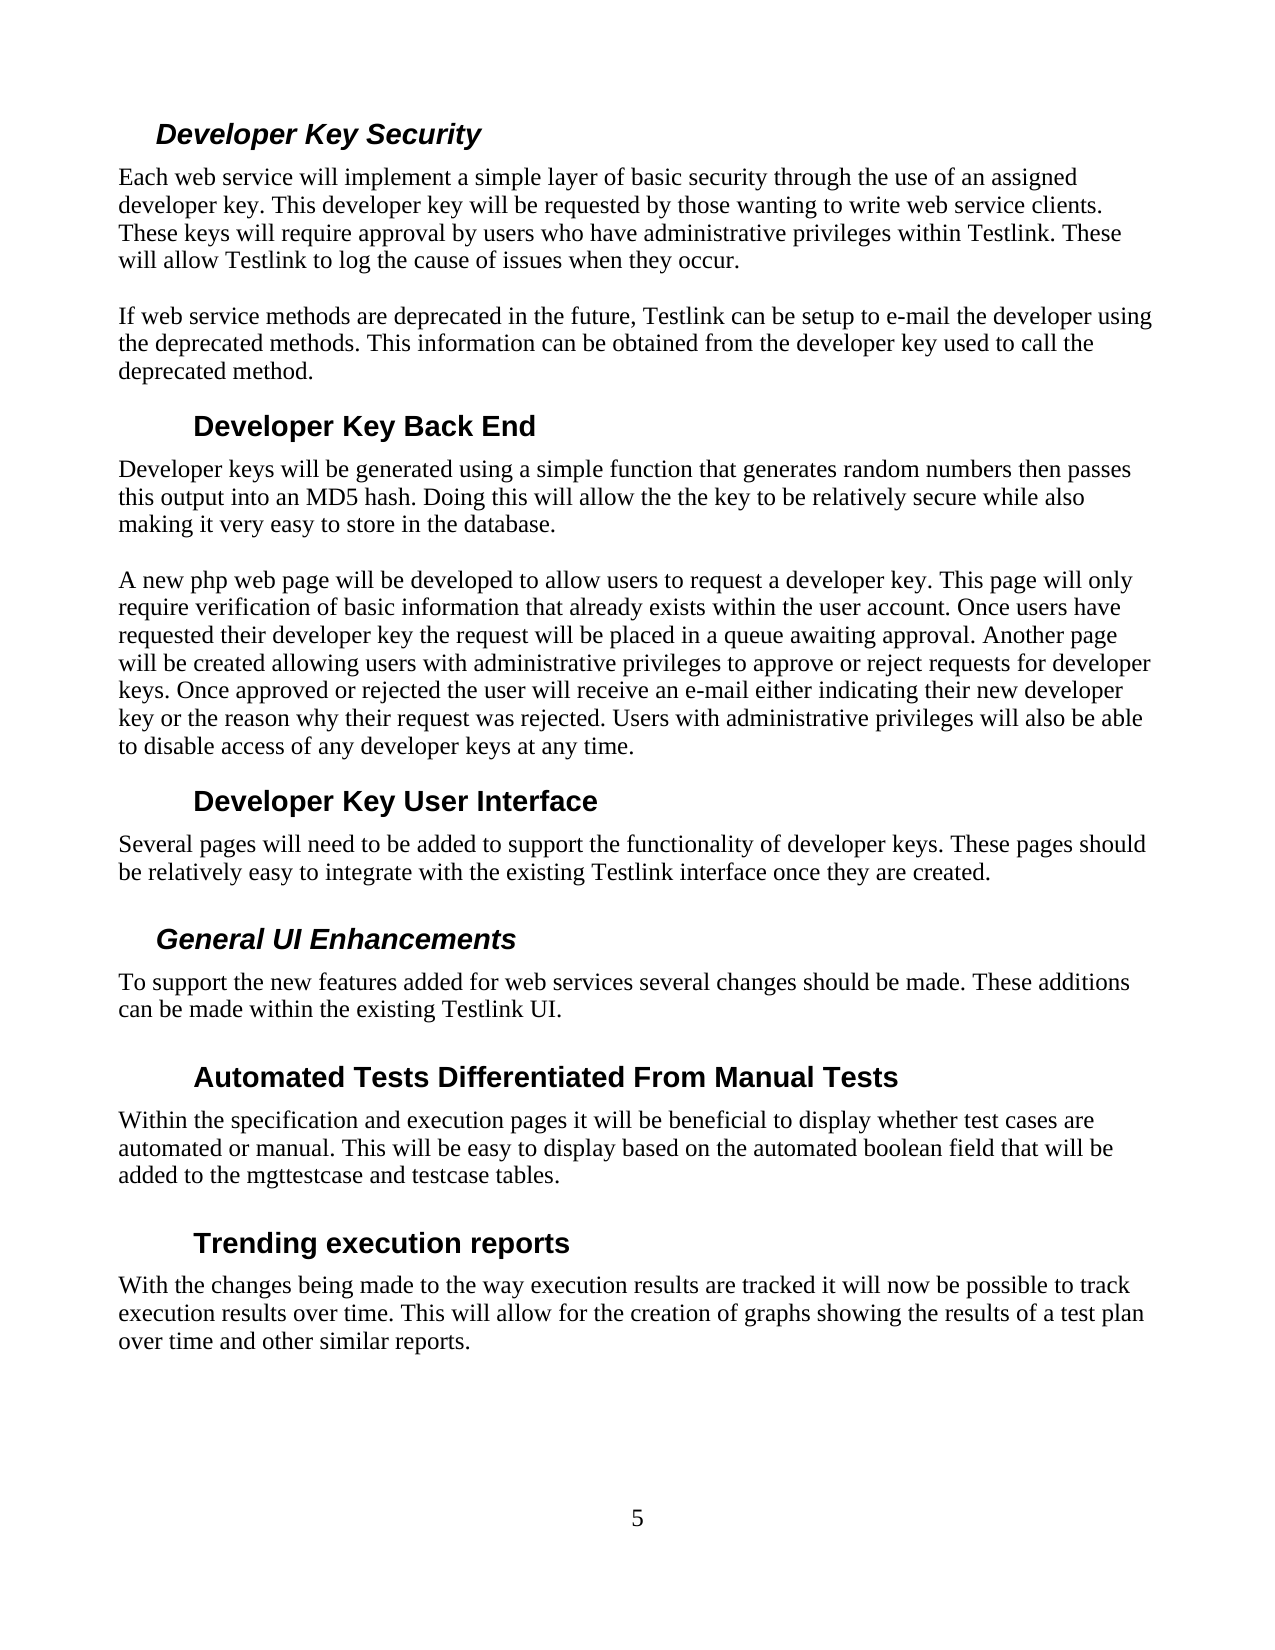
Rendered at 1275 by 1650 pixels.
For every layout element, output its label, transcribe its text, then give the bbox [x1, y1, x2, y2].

subtitle General UI Enhancements [156, 923, 1157, 955]
text To support the new features added for web services several changes should be made. These additions can be made within the existing Testlink UI. [118, 968, 1157, 1023]
text A new php web page will be developed to allow users to request a developer key. This page will only require verification of basic information that already exists within the user account. Once users have requested their developer key the request will be placed in a queue awaiting approval. Another page will be created allowing users with administrative privileges to approve or reject requests for developer keys. Once approved or rejected the user will receive an e-mail either indicating their new developer key or the reason why their request was rejected. Users with administrative privileges will also be able to disable access of any developer keys at any time. [118, 566, 1157, 760]
subtitle Developer Key Back End [193, 410, 1157, 442]
text Developer keys will be generated using a simple function that generates random numbers then passes this output into an MD5 hash. Doing this will allow the the key to be relatively secure while also making it very easy to store in the database. [118, 455, 1157, 538]
text Each web service will implement a simple layer of basic security through the use of an assigned developer key. This developer key will be requested by those wanting to write web service clients. These keys will require approval by users who have administrative privileges within Testlink. These will allow Testlink to log the cause of issues when they occur. [118, 163, 1157, 274]
text If web service methods are deprecated in the future, Testlink can be setup to e-mail the developer using the deprecated methods. This information can be obtained from the developer key used to call the deprecated method. [118, 302, 1157, 385]
text Within the specification and execution pages it will be beneficial to display whether test cases are automated or manual. This will be easy to display based on the automated boolean field that will be added to the mgttestcase and testcase tables. [118, 1106, 1157, 1189]
text With the changes being made to the way execution results are tracked it will now be possible to track execution results over time. This will allow for the creation of graphs showing the results of a test plan over time and other similar reports. [118, 1272, 1157, 1355]
subtitle Developer Key User Interface [193, 785, 1157, 817]
subtitle Automated Tests Differentiated From Manual Tests [193, 1061, 1157, 1093]
text Several pages will need to be added to support the functionality of developer keys. These pages should be relatively easy to integrate with the existing Testlink interface once they are created. [118, 830, 1157, 885]
subtitle Developer Key Security [156, 118, 1157, 151]
subtitle Trending execution reports [193, 1227, 1157, 1259]
